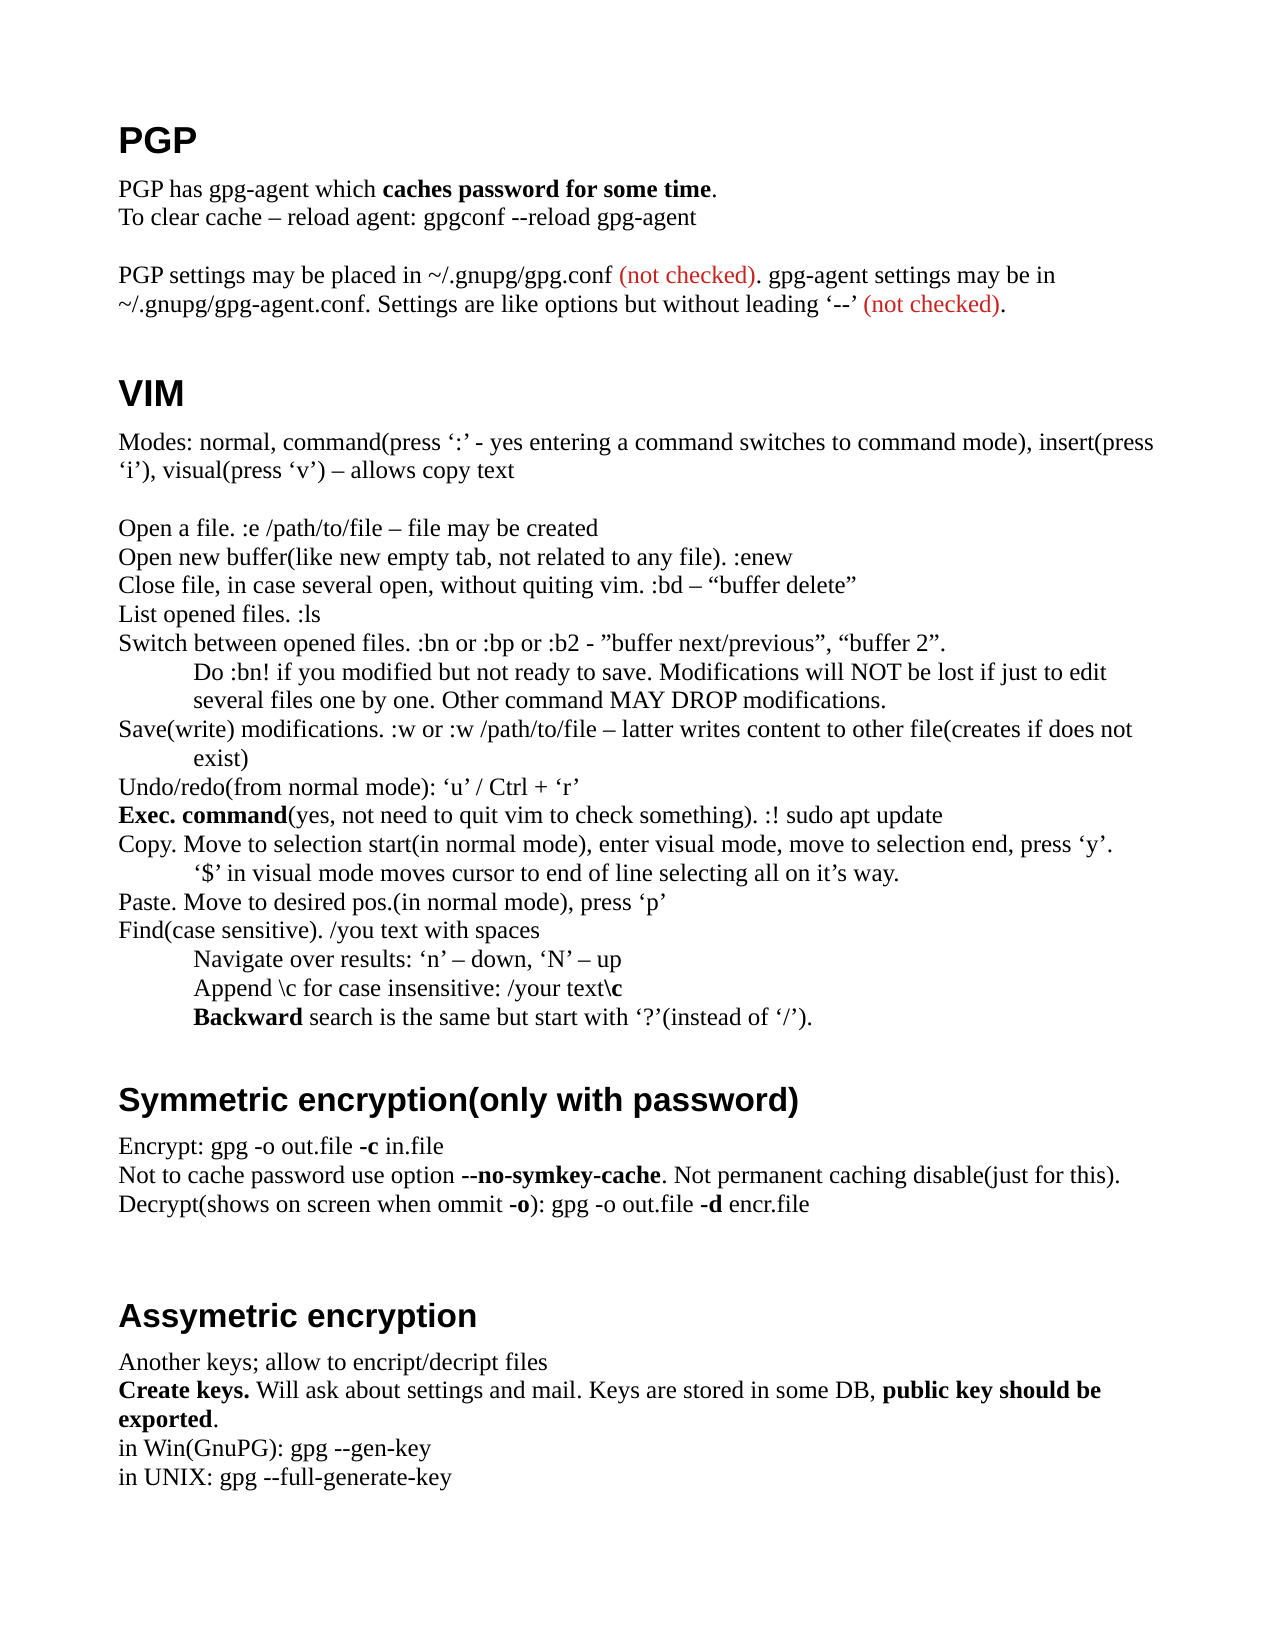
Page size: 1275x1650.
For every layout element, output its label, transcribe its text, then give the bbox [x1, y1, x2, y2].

text Close file, in case several open, without quiting vim. :bd – “buffer delete” [118, 571, 1157, 599]
subtitle PGP [118, 118, 1157, 161]
text ‘$’ in visual mode moves cursor to end of line selecting all on it’s way. [193, 858, 1157, 887]
text Navigate over results: ‘n’ – down, ‘N’ – up [193, 944, 1157, 973]
text Save(write) modifications. :w or :w /path/to/file – latter writes content to other file(creates if does not exist) [118, 714, 1157, 772]
text Another keys; allow to encript/decript files [118, 1347, 1157, 1375]
text Open a file. :e /path/to/file – file may be created [118, 513, 1157, 542]
subtitle Assymetric encryption [118, 1296, 1157, 1334]
text Copy. Move to selection start(in normal mode), enter visual mode, move to selection end, press ‘y’. [118, 829, 1157, 858]
text in Win(GnuPG): gpg --gen-key [118, 1433, 1157, 1462]
text Append \c for case insensitive: /your text\c [193, 973, 1157, 1002]
text Create keys. Will ask about settings and mail. Keys are stored in some DB, public key should be exported. [118, 1375, 1157, 1433]
text Not to cache password use option --no-symkey-cache. Not permanent caching disable(just for this). [118, 1160, 1157, 1189]
subtitle Symmetric encryption(only with password) [118, 1080, 1157, 1119]
text To clear cache – reload agent: gpgconf --reload gpg-agent [118, 202, 1157, 231]
text Modes: normal, command(press ‘:’ - yes entering a command switches to command mode), insert(press ‘i’), visual(press ‘v’) – allows copy text [118, 427, 1157, 484]
text PGP has gpg-agent which caches password for some time. [118, 174, 1157, 202]
text Backward search is the same but start with ‘?’(instead of ‘/’). [193, 1002, 1157, 1031]
text Paste. Move to desired pos.(in normal mode), press ‘p’ [118, 887, 1157, 916]
text PGP settings may be placed in ~/.gnupg/gpg.conf (not checked). gpg-agent settings may be in ~/.gnupg/gpg-agent.conf. Settings are like options but without leading ‘--’ (not checked). [118, 260, 1157, 317]
text in UNIX: gpg --full-generate-key [118, 1462, 1157, 1490]
text Open new buffer(like new empty tab, not related to any file). :enew [118, 542, 1157, 571]
text Switch between opened files. :bn or :bp or :b2 - ”buffer next/previous”, “buffer 2”. [118, 628, 1157, 657]
text Find(case sensitive). /you text with spaces [118, 916, 1157, 944]
text Do :bn! if you modified but not ready to save. Modifications will NOT be lost if just to edit several files one by one. Other command MAY DROP modifications. [193, 657, 1157, 714]
text Exec. command(yes, not need to quit vim to check something). :! sudo apt update [118, 801, 1157, 829]
text Encrypt: gpg -o out.file -c in.file [118, 1131, 1157, 1160]
subtitle VIM [118, 371, 1157, 414]
text Decrypt(shows on screen when ommit -o): gpg -o out.file -d encr.file [118, 1189, 1157, 1217]
text Undo/redo(from normal mode): ‘u’ / Ctrl + ‘r’ [118, 772, 1157, 801]
text List opened files. :ls [118, 599, 1157, 628]
